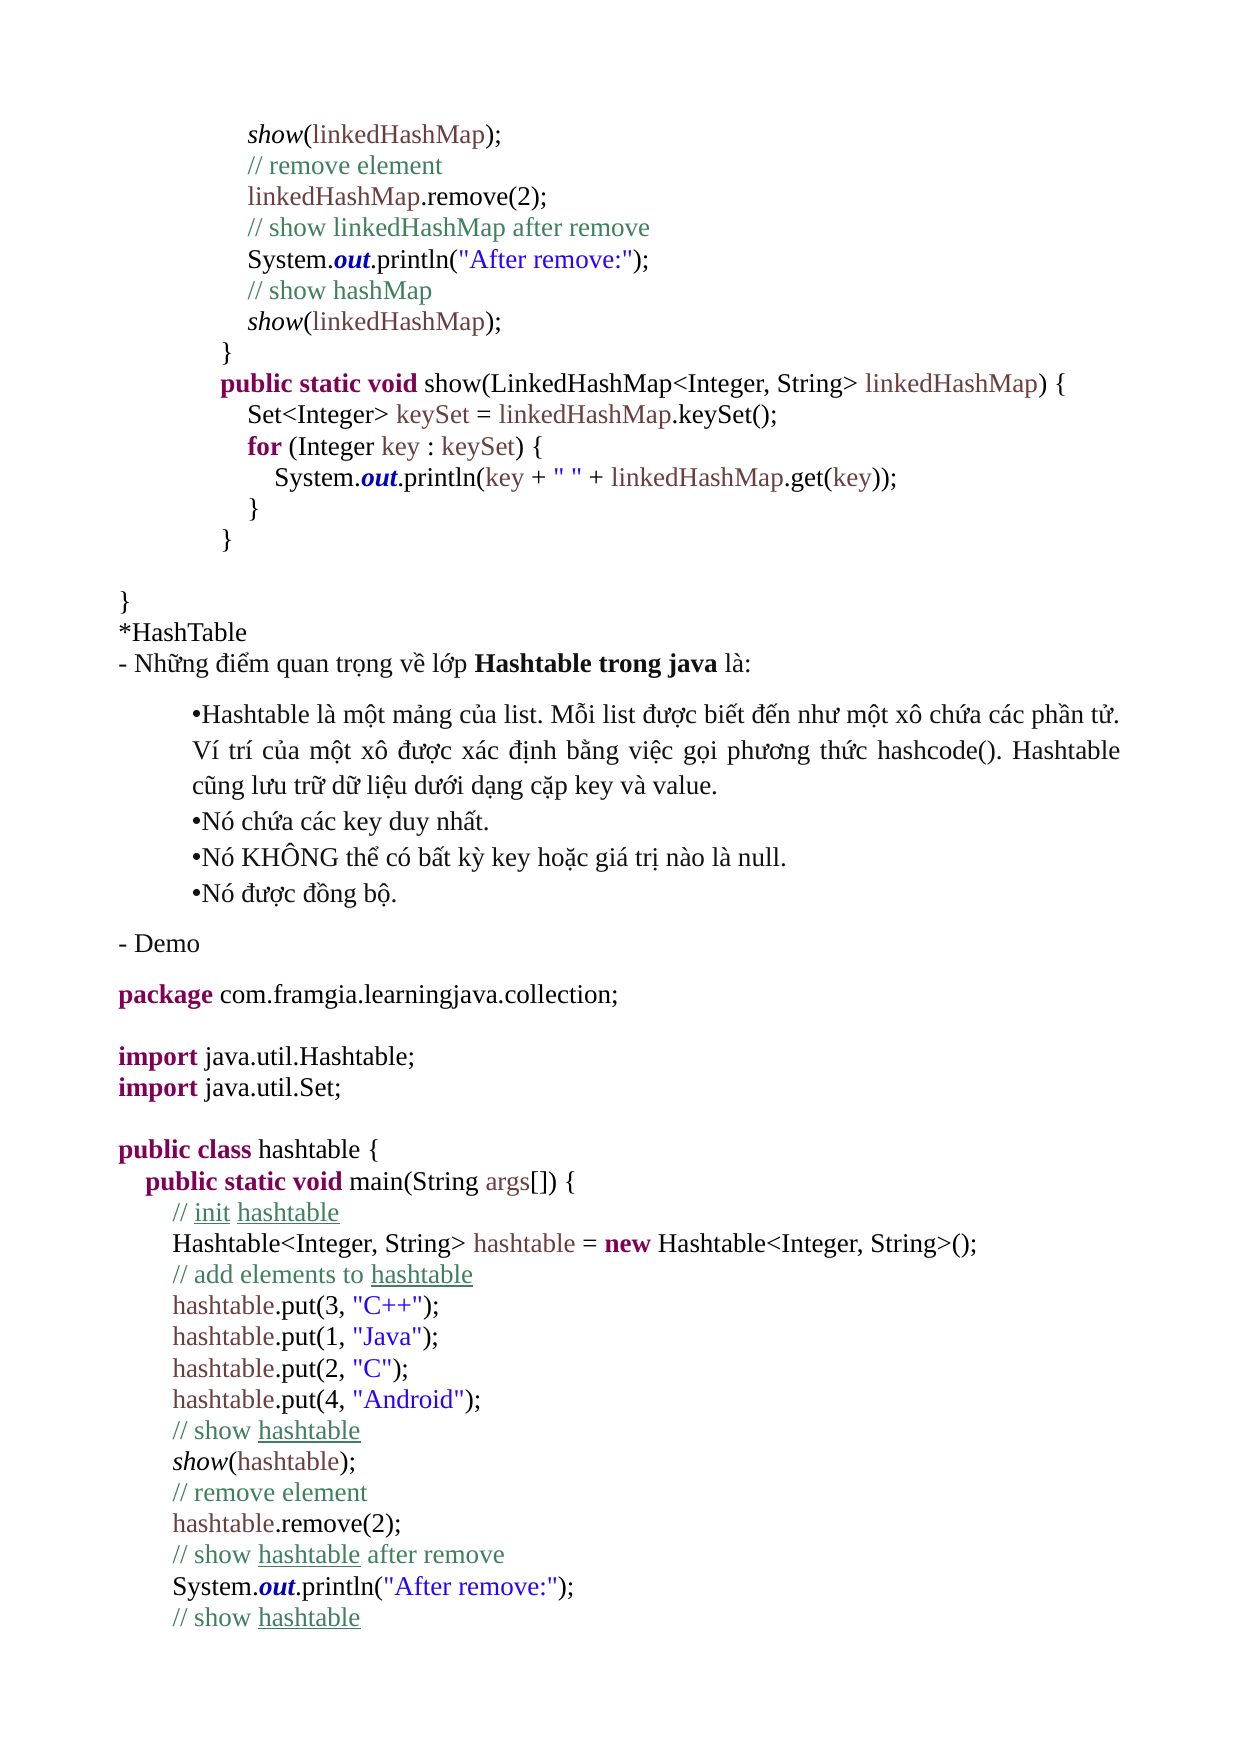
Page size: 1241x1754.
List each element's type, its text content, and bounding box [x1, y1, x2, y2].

text public class hashtable { [118, 1134, 1122, 1165]
text show(linkedHashMap); [118, 118, 1122, 149]
text } [118, 523, 1122, 554]
text System.out.println(key + " " + linkedHashMap.get(key)); [118, 461, 1122, 492]
text Hashtable<Integer, String> hashtable = new Hashtable<Integer, String>(); [118, 1227, 1122, 1258]
text } [118, 336, 1122, 367]
text for (Integer key : keySet) { [118, 429, 1122, 461]
text import java.util.Hashtable; [118, 1040, 1122, 1071]
text // show hashtable after remove [118, 1538, 1122, 1570]
text hashtable.remove(2); [118, 1507, 1122, 1538]
text - Những điểm quan trọng về lớp Hashtable trong java là: [118, 648, 1122, 679]
text } [118, 585, 1122, 616]
text // remove element [118, 149, 1122, 180]
text public static void show(LinkedHashMap<Integer, String> linkedHashMap) { [118, 367, 1122, 398]
text // show hashtable [118, 1601, 1122, 1632]
text System.out.println("After remove:"); [118, 1570, 1122, 1601]
text System.out.println("After remove:"); [118, 243, 1122, 274]
text hashtable.put(4, "Android"); [118, 1383, 1122, 1414]
text // show linkedHashMap after remove [118, 212, 1122, 243]
text show(linkedHashMap); [118, 305, 1122, 336]
text hashtable.put(1, "Java"); [118, 1321, 1122, 1352]
text show(hashtable); [118, 1445, 1122, 1476]
list Nó chứa các key duy nhất. [118, 805, 1122, 836]
text - Demo [118, 928, 1122, 959]
text hashtable.put(2, "C"); [118, 1352, 1122, 1383]
text // show hashtable [118, 1414, 1122, 1445]
list Nó KHÔNG thể có bất kỳ key hoặc giá trị nào là null. [118, 841, 1122, 872]
text // add elements to hashtable [118, 1258, 1122, 1289]
text } [118, 492, 1122, 523]
text // init hashtable [118, 1196, 1122, 1227]
text // show hashMap [118, 274, 1122, 305]
text *HashTable [118, 616, 1122, 648]
text import java.util.Set; [118, 1071, 1122, 1102]
list Hashtable là một mảng của list. Mỗi list được biết đến như một xô chứa các phần tử. Ví trí của một xô được xác định bằng việc gọi phương thức hashcode(). Hashtable cũng lưu trữ dữ liệu dưới dạng cặp key và value. [118, 698, 1122, 801]
text Set<Integer> keySet = linkedHashMap.keySet(); [118, 398, 1122, 429]
text // remove element [118, 1476, 1122, 1507]
text linkedHashMap.remove(2); [118, 180, 1122, 212]
list Nó được đồng bộ. [118, 877, 1122, 908]
text hashtable.put(3, "C++"); [118, 1289, 1122, 1321]
text public static void main(String args[]) { [118, 1165, 1122, 1196]
text package com.framgia.learningjava.collection; [118, 978, 1122, 1009]
